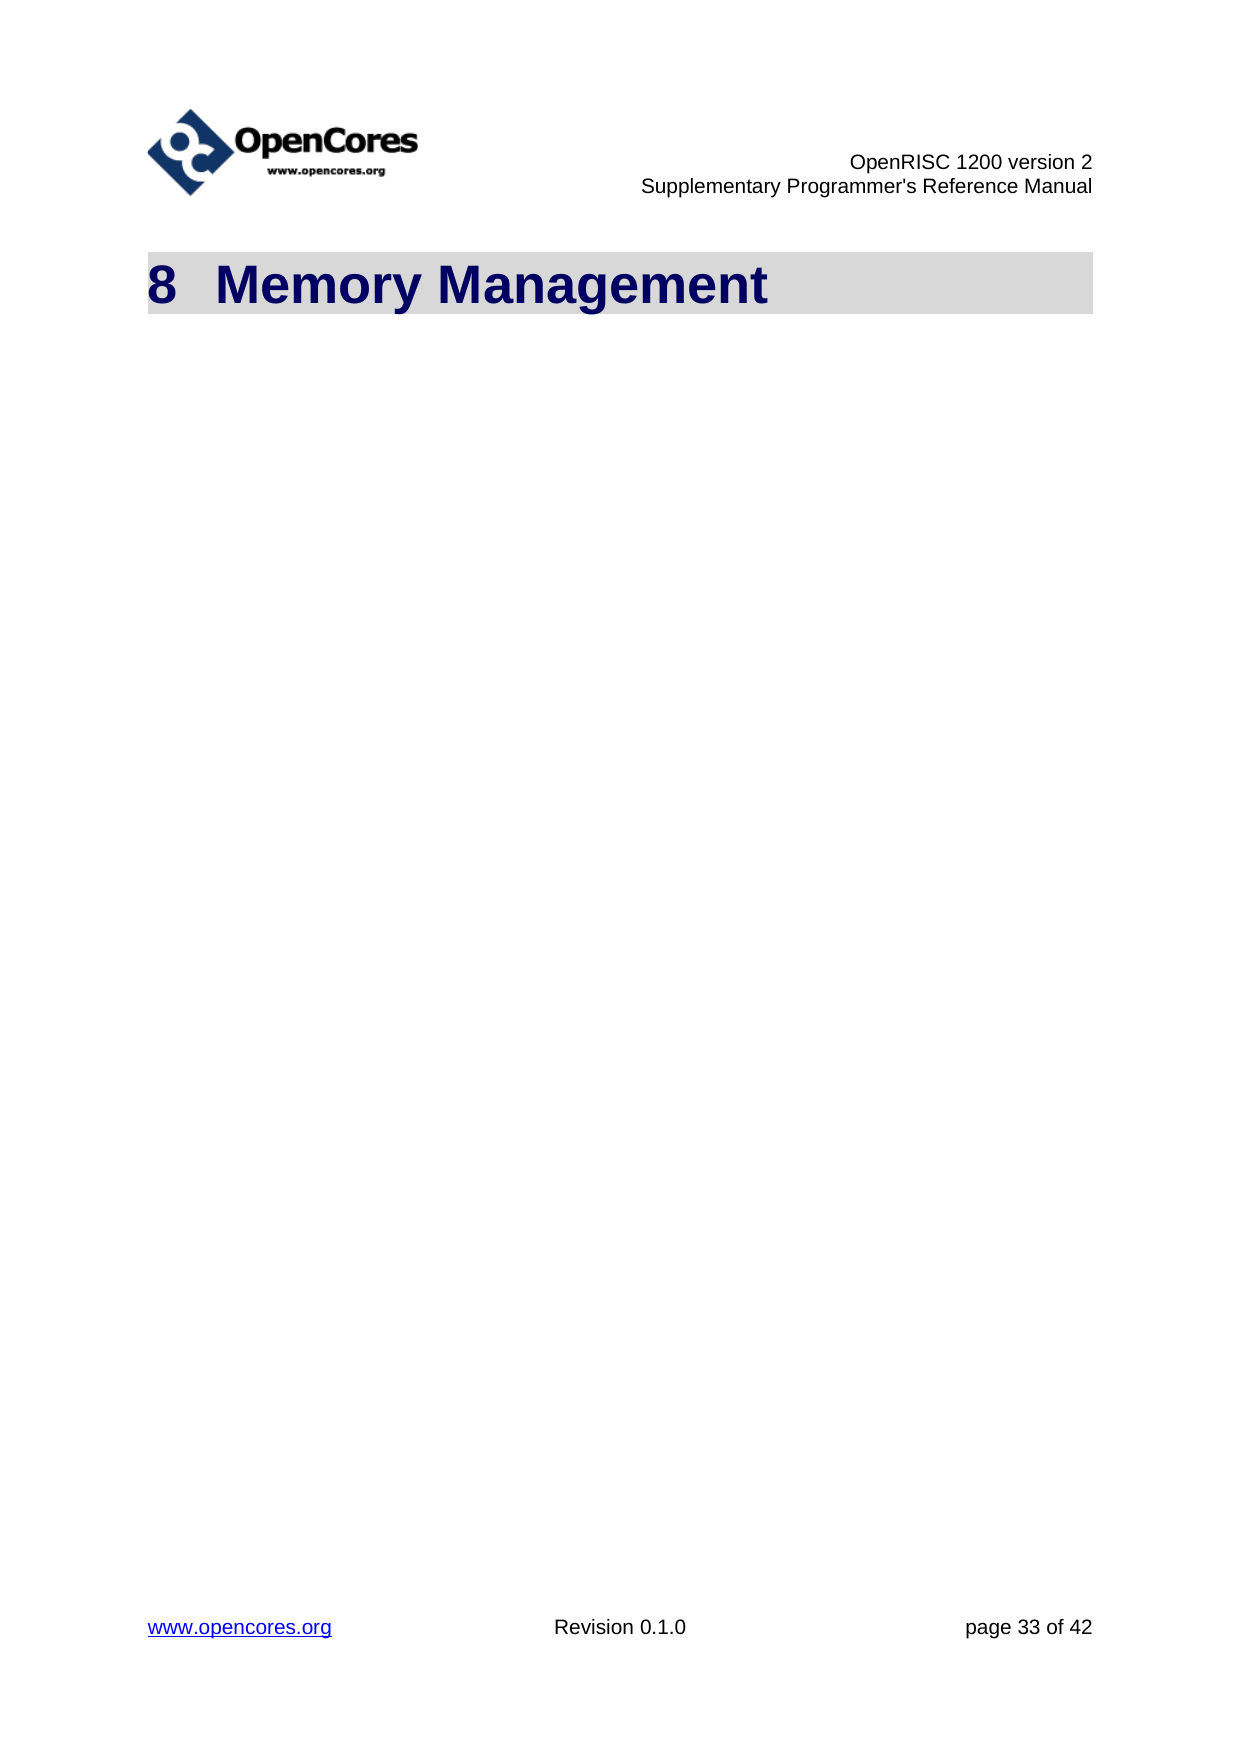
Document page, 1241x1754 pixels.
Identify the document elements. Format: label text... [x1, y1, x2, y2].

subtitle Memory Management [148, 252, 1093, 314]
picture [147, 109, 418, 196]
